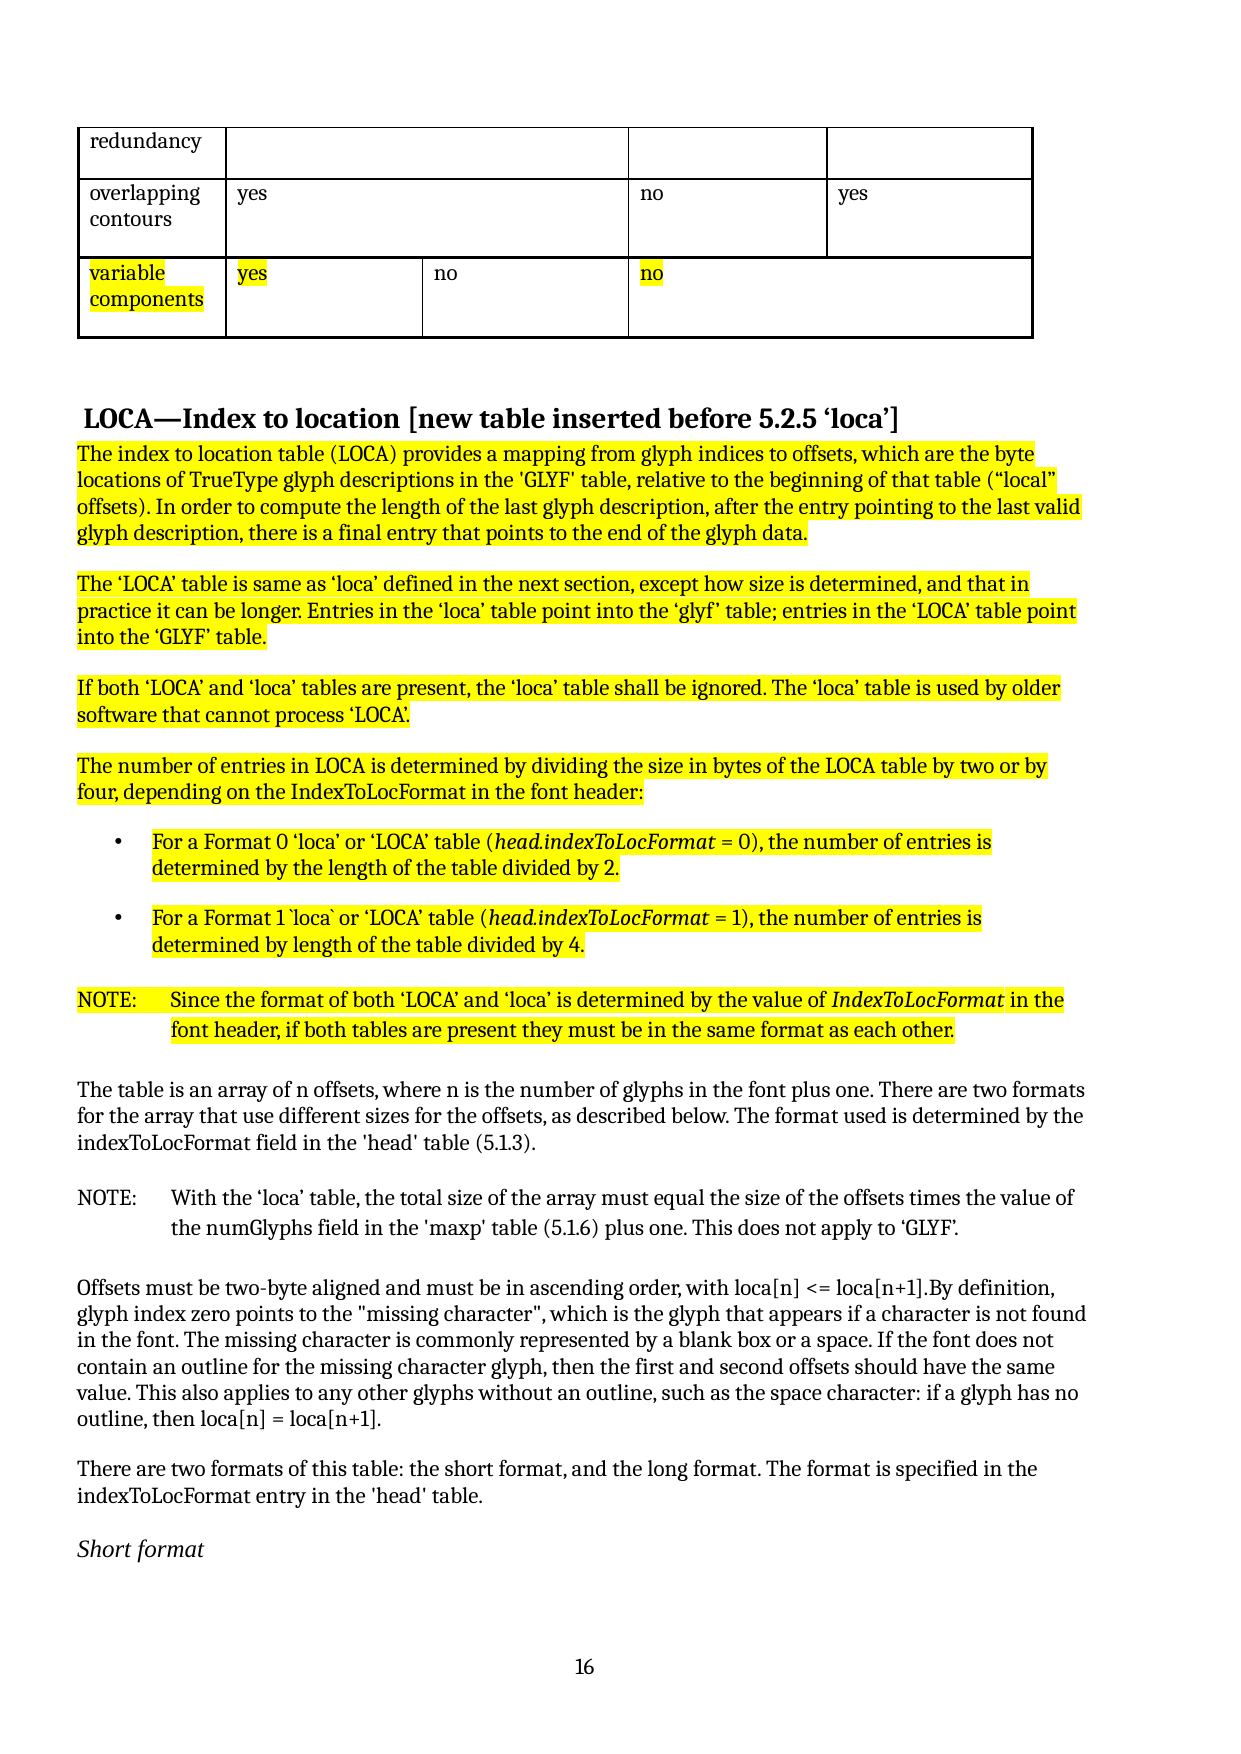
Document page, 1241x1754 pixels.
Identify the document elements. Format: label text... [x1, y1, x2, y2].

table_cell [828, 128, 1031, 178]
text NOTE: With the ‘loca’ table, the total size of the array must equal the size of the offsets times the value of the numGlyphs field in the 'maxp' table (5.1.6) plus one. This does not apply to ‘GLYF’. [77, 1185, 1093, 1241]
subtitle LOCA—Index to location [new table inserted before 5.2.5 ‘loca’] [77, 402, 1093, 436]
text Short format [77, 1534, 1093, 1563]
text The table is an array of n offsets, where n is the number of glyphs in the font plus one. There are two formats for the array that use different sizes for the offsets, as described below. The format used is determined by the indexToLocFormat field in the 'head' table (5.1.3). [77, 1077, 1093, 1156]
table_cell no [629, 180, 826, 256]
table_cell [227, 128, 628, 178]
table_cell overlapping contours [80, 180, 225, 256]
table_cell redundancy [80, 128, 225, 178]
table_cell [629, 128, 826, 178]
text Offsets must be two-byte aligned and must be in ascending order, with loca[n] <= loca[n+1].By definition, glyph index zero points to the "missing character", which is the glyph that appears if a character is not found in the font. The missing character is commonly represented by a blank box or a space. If the font does not contain an outline for the missing character glyph, then the first and second offsets should have the same value. This also applies to any other glyphs without an outline, such as the space character: if a glyph has no outline, then loca[n] = loca[n+1]. [77, 1274, 1093, 1433]
text If both ‘LOCA’ and ‘loca’ tables are present, the ‘loca’ table shall be ignored. The ‘loca’ table is used by older software that cannot process ‘LOCA’. [77, 675, 1093, 728]
text The index to location table (LOCA) provides a mapping from glyph indices to offsets, which are the byte locations of TrueType glyph descriptions in the 'GLYF' table, relative to the beginning of that table (“local” offsets). In order to compute the length of the last glyph description, after the entry pointing to the last valid glyph description, there is a final entry that points to the end of the glyph data. [77, 441, 1093, 546]
table_cell variable components [80, 259, 225, 336]
text NOTE: Since the format of both ‘LOCA’ and ‘loca’ is determined by the value of IndexToLocFormat in the font header, if both tables are present they must be in the same format as each other. [77, 987, 1093, 1044]
table_cell yes [227, 180, 628, 256]
table_cell yes [227, 259, 422, 336]
text The number of entries in LOCA is determined by dividing the size in bytes of the LOCA table by two or by four, depending on the IndexToLocFormat in the font header: [77, 752, 1093, 805]
text There are two formats of this table: the short format, and the long format. The format is specified in the indexToLocFormat entry in the 'head' table. [77, 1456, 1093, 1509]
table_cell no [423, 259, 628, 336]
table_cell yes [828, 180, 1031, 256]
list For a Format 0 ‘loca’ or ‘LOCA’ table (head.indexToLocFormat = 0), the number of entries is determined by the length of the table divided by 2. [114, 829, 1093, 882]
text The ‘LOCA’ table is same as ‘loca’ defined in the next section, except how size is determined, and that in practice it can be longer. Entries in the ‘loca’ table point into the ‘glyf’ table; entries in the ‘LOCA’ table point into the ‘GLYF’ table. [77, 571, 1093, 650]
table_cell no [629, 259, 1031, 336]
list For a Format 1 `loca` or ‘LOCA’ table (head.indexToLocFormat = 1), the number of entries is determined by length of the table divided by 4. [114, 905, 1093, 958]
